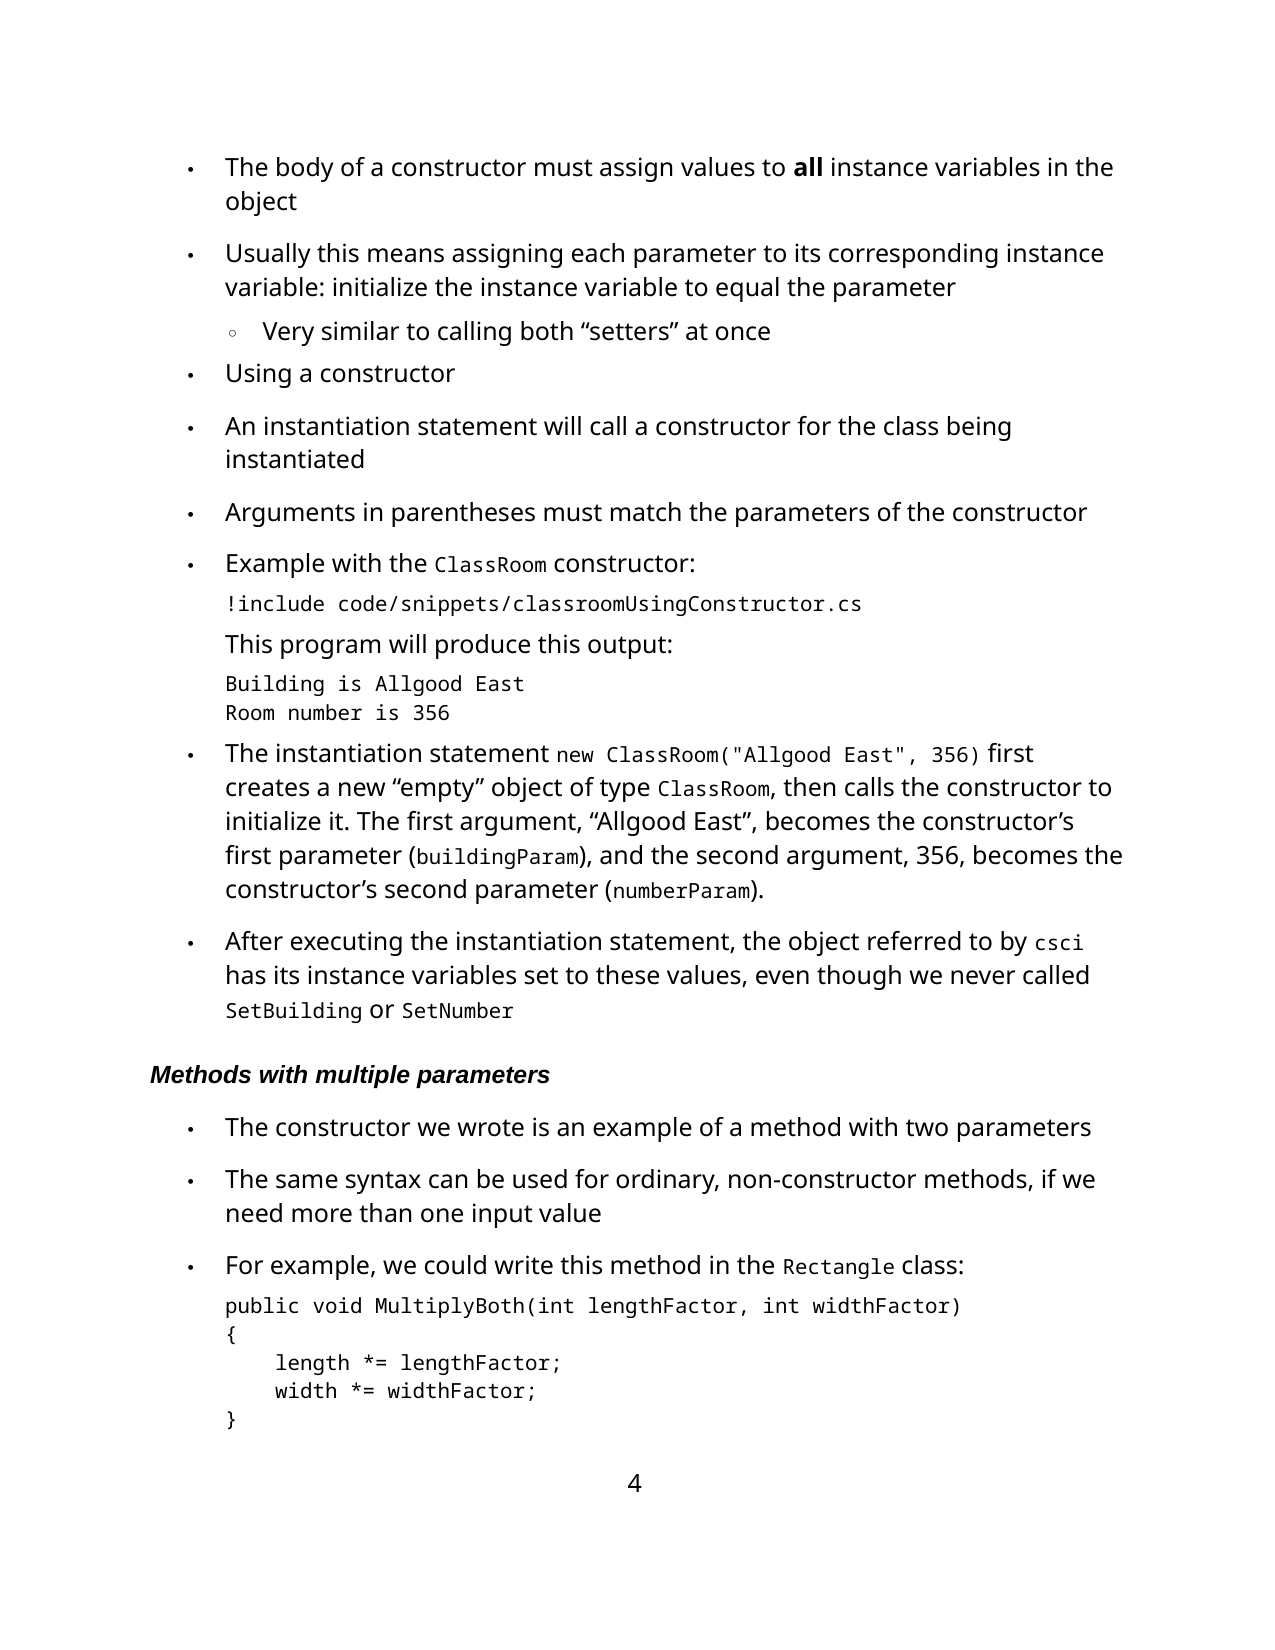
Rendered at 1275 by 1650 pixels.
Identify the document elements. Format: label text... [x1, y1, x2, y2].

list After executing the instantiation statement, the object referred to by csci has its instance variables set to these values, even though we never called SetBuilding or SetNumber [187, 924, 1125, 1026]
list The instantiation statement new ClassRoom("Allgood East", 356) first creates a new “empty” object of type ClassRoom, then calls the constructor to initialize it. The first argument, “Allgood East”, becomes the constructor’s first parameter (buildingParam), and the second argument, 356, becomes the constructor’s second parameter (numberParam). [187, 735, 1125, 906]
list The body of a constructor must assign values to all instance variables in the object [187, 150, 1125, 218]
list The constructor we wrote is an example of a method with two parameters [187, 1110, 1125, 1144]
list Room number is 356 [187, 698, 1125, 726]
list Very similar to calling both “setters” at once [225, 313, 1125, 347]
subtitle Methods with multiple parameters [150, 1060, 1125, 1088]
list } [187, 1404, 1125, 1433]
list This program will produce this output: [187, 627, 1125, 661]
list Using a constructor [187, 356, 1125, 390]
list Building is Allgood East [187, 669, 1125, 698]
list Usually this means assigning each parameter to its corresponding instance variable: initialize the instance variable to equal the parameter [187, 236, 1125, 304]
list Example with the ClassRoom constructor: [187, 546, 1125, 580]
list { [187, 1319, 1125, 1348]
list length *= lengthFactor; [187, 1348, 1125, 1376]
list width *= widthFactor; [187, 1376, 1125, 1404]
list The same syntax can be used for ordinary, non-constructor methods, if we need more than one input value [187, 1162, 1125, 1230]
list !include code/snippets/classroomUsingConstructor.cs [187, 589, 1125, 618]
list For example, we could write this method in the Rectangle class: [187, 1248, 1125, 1282]
list public void MultiplyBoth(int lengthFactor, int widthFactor) [187, 1291, 1125, 1319]
list Arguments in parentheses must match the parameters of the constructor [187, 494, 1125, 528]
list An instantiation statement will call a constructor for the class being instantiated [187, 408, 1125, 476]
